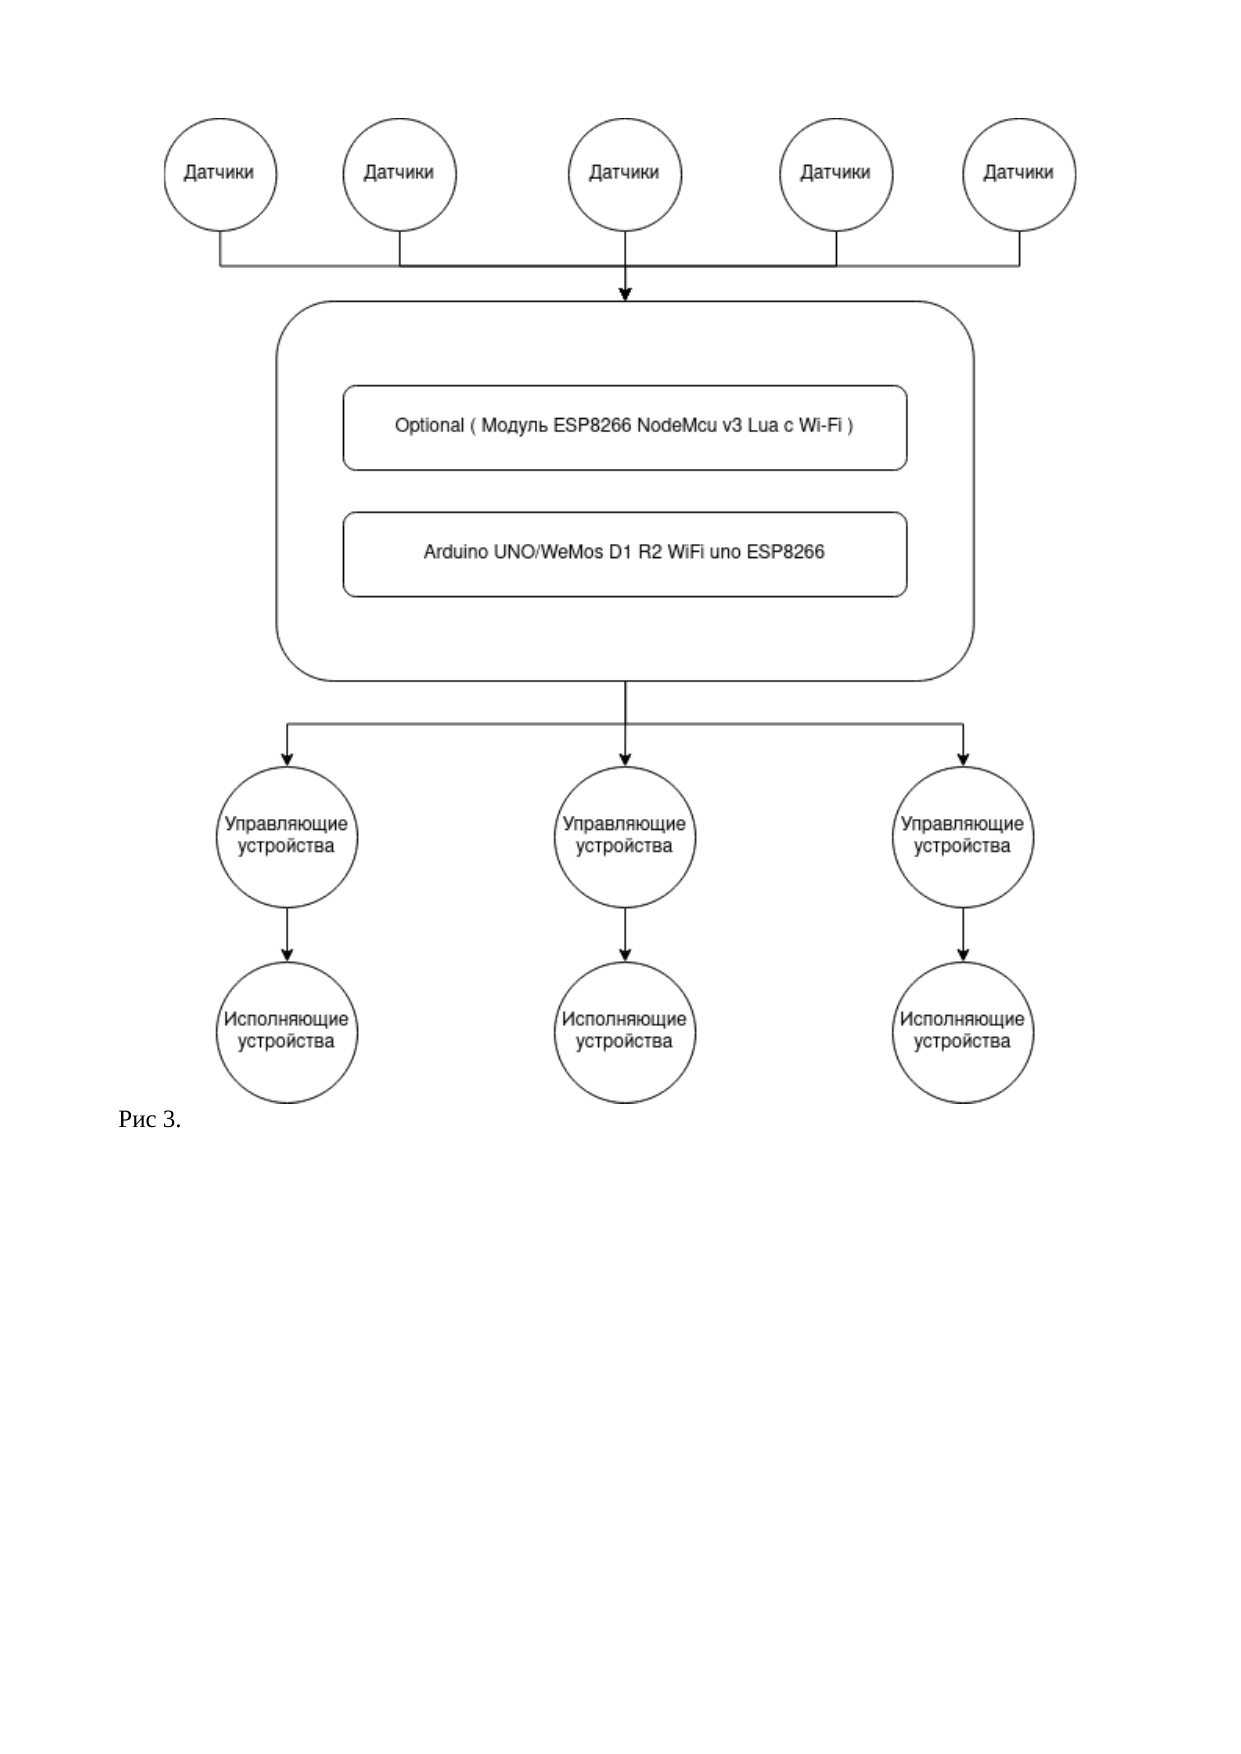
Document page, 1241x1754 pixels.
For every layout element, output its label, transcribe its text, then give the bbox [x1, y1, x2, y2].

text Рис 3. [118, 118, 1122, 1133]
picture [163, 118, 1077, 1104]
